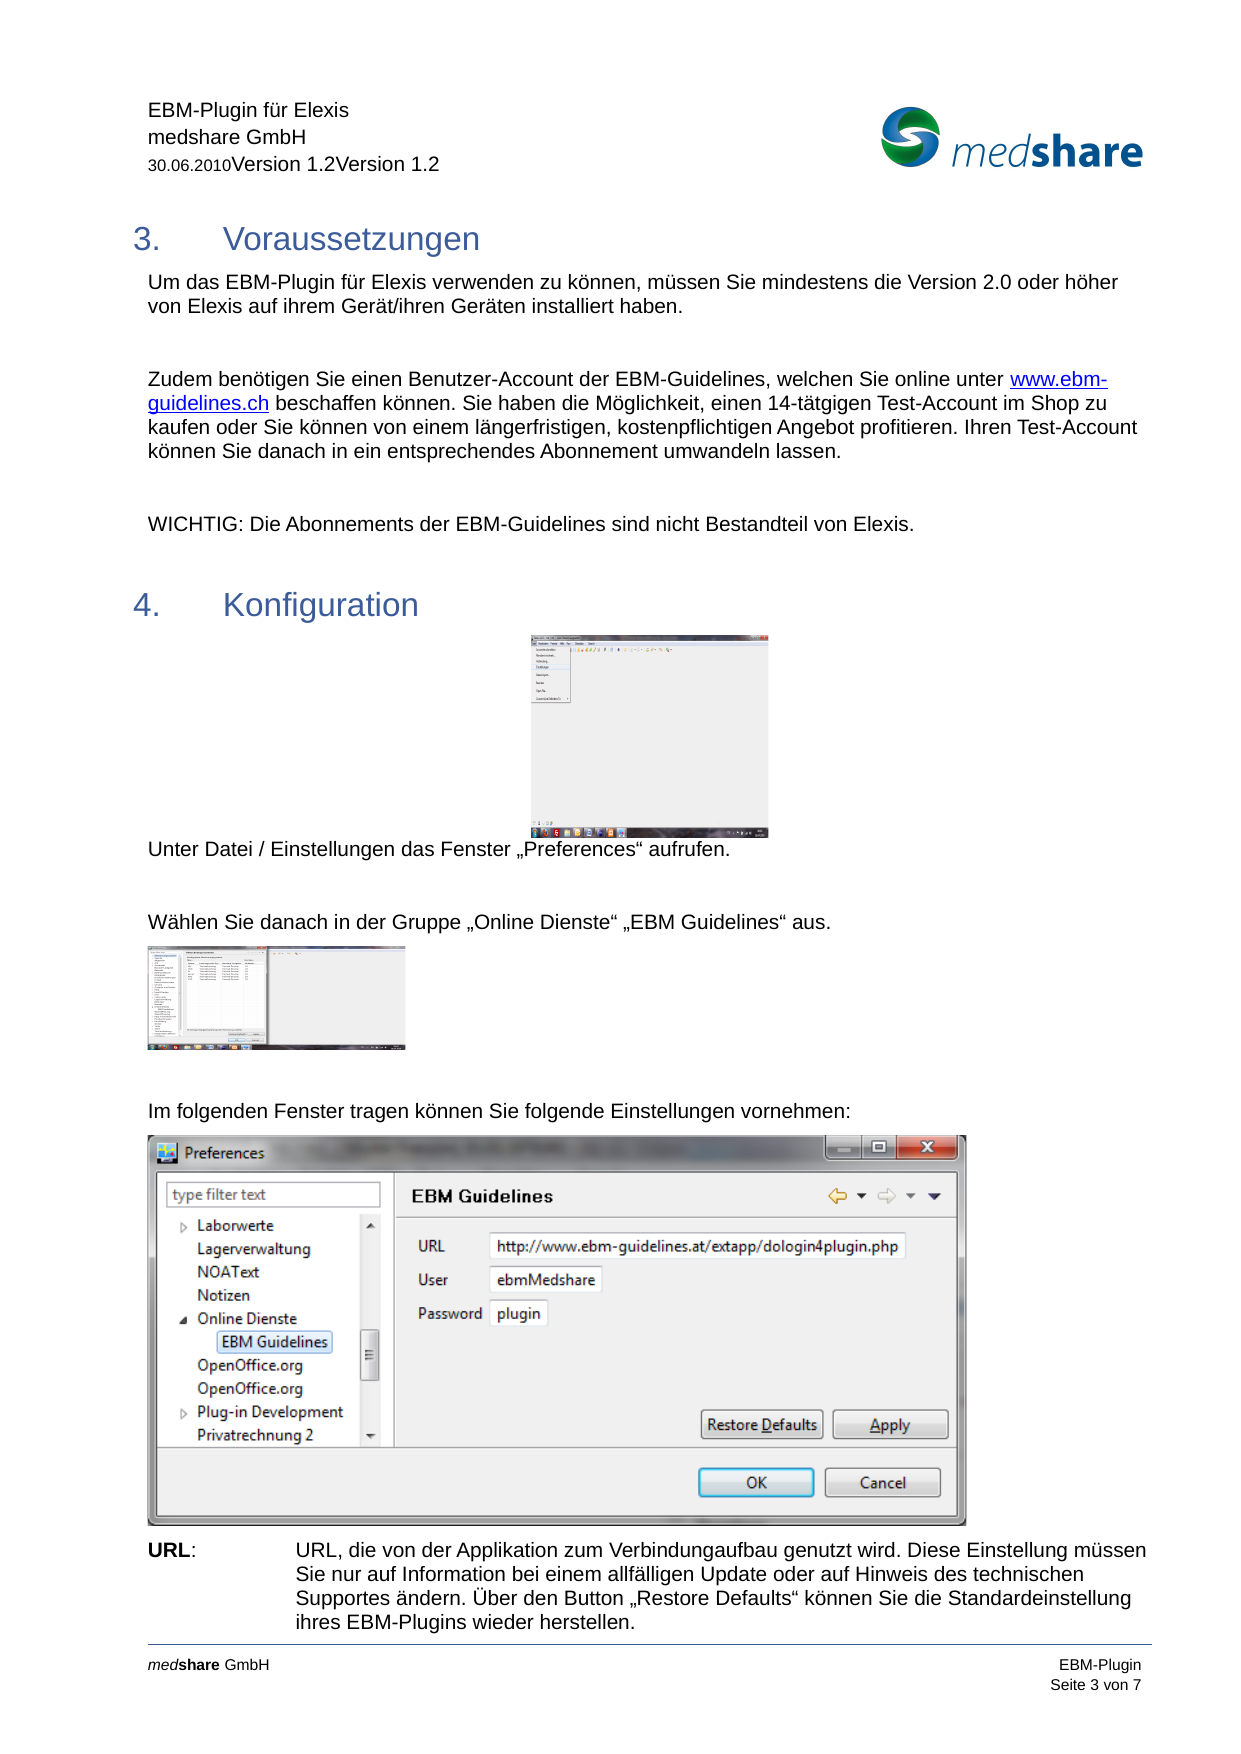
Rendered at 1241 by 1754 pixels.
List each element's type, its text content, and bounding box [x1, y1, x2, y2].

subtitle Konfiguration [133, 585, 1152, 623]
text Wählen Sie danach in der Gruppe „Online Dienste“ „EBM Guidelines“ aus. [148, 910, 1152, 934]
text Unter Datei / Einstellungen das Fenster „Preferences“ aufrufen. [148, 636, 1152, 861]
text Um das EBM-Plugin für Elexis verwenden zu können, müssen Sie mindestens die Version 2.0 oder höher von Elexis auf ihrem Gerät/ihren Geräten installiert haben. [148, 270, 1152, 318]
picture [147, 946, 406, 1050]
text Zudem benötigen Sie einen Benutzer-Account der EBM-Guidelines, welchen Sie online unter www.ebm-guidelines.ch beschaffen können. Sie haben die Möglichkeit, einen 14-tätgigen Test-Account im Shop zu kaufen oder Sie können von einem längerfristigen, kostenpflichtigen Angebot profitieren. Ihren Test-Account können Sie danach in ein entsprechendes Abonnement umwandeln lassen. [148, 367, 1152, 463]
subtitle Voraussetzungen [133, 219, 1152, 258]
picture [878, 106, 1144, 177]
text Im folgenden Fenster tragen können Sie folgende Einstellungen vornehmen: [148, 1098, 1152, 1122]
picture [531, 635, 769, 838]
picture [147, 1135, 967, 1526]
text WICHTIG: Die Abonnements der EBM-Guidelines sind nicht Bestandteil von Elexis. [148, 512, 1152, 536]
text URL: URL, die von der Applikation zum Verbindungaufbau genutzt wird. Diese Einstellung müssen Sie nur auf Information bei einem allfälligen Update oder auf Hinweis des technischen Supportes ändern. Über den Button „Restore Defaults“ können Sie die Standardeinstellung ihres EBM-Plugins wieder herstellen. [148, 1538, 1152, 1634]
